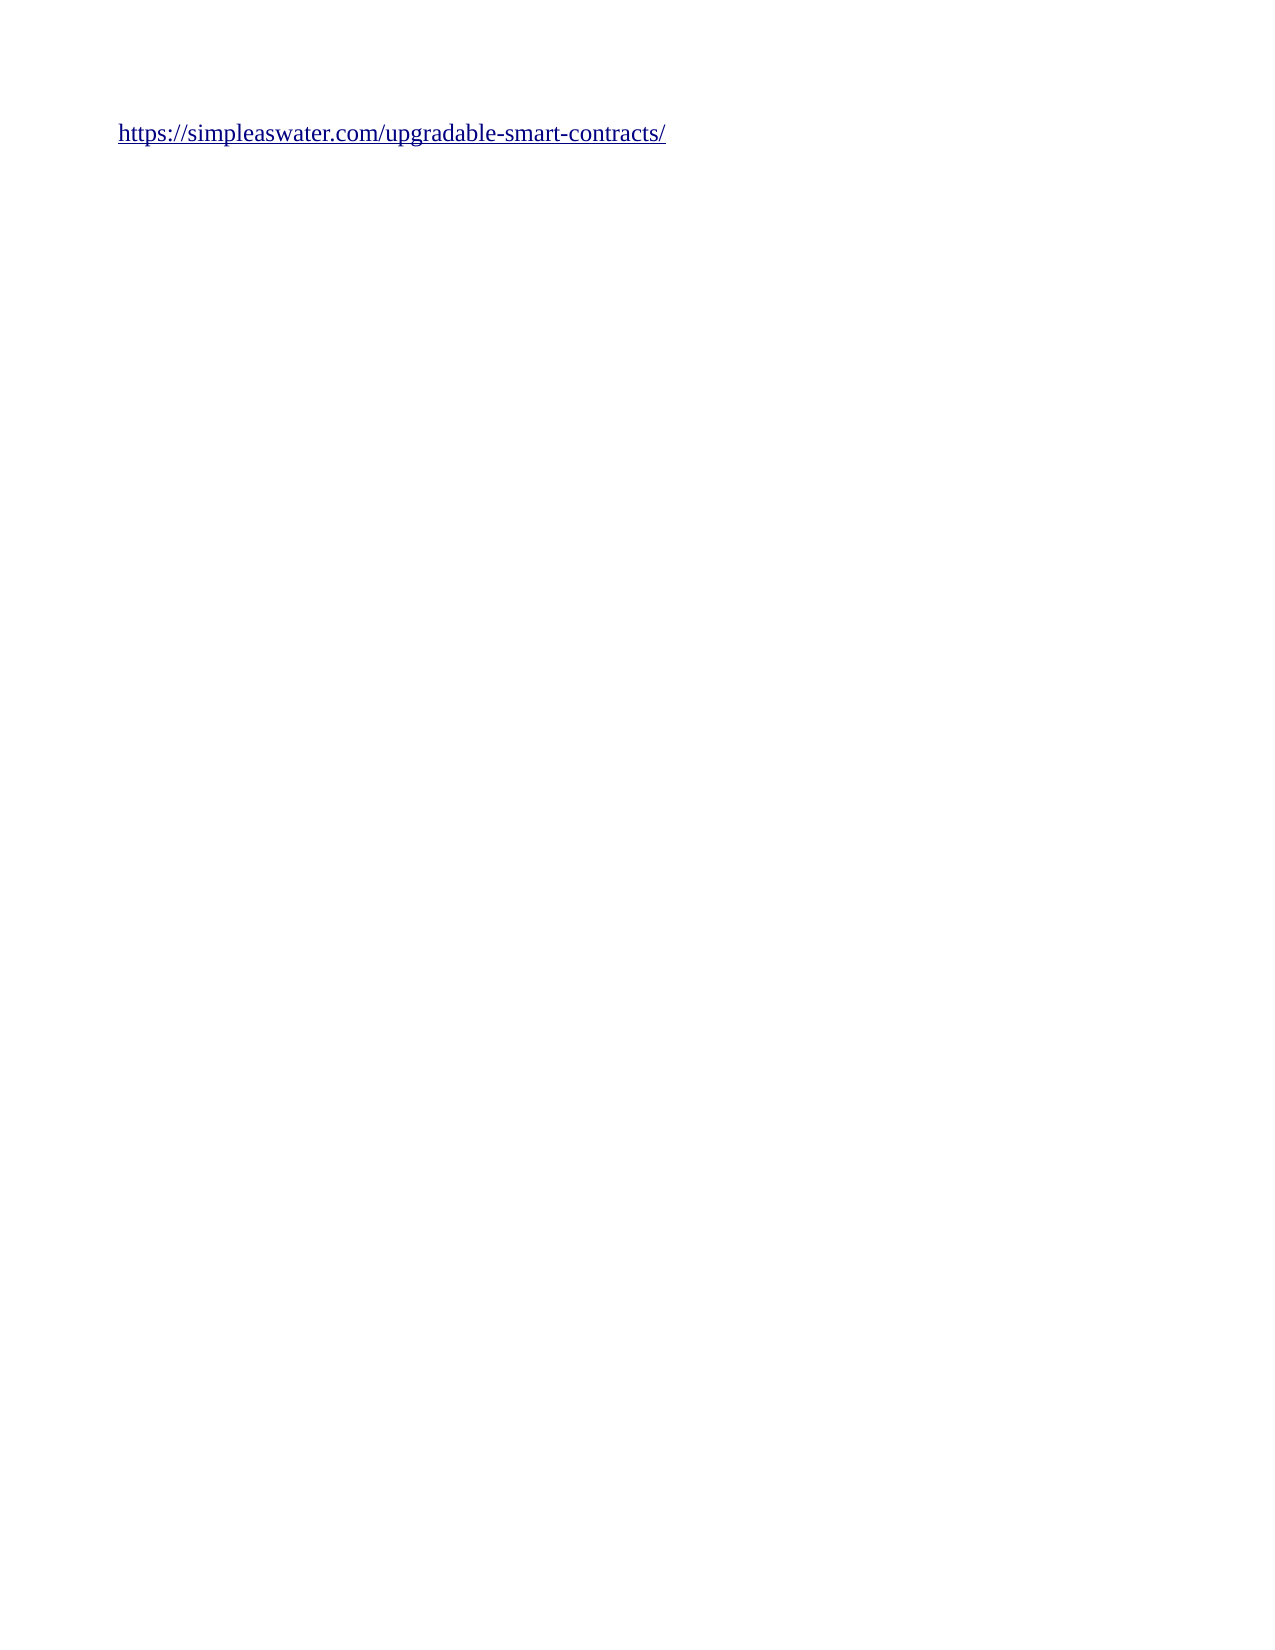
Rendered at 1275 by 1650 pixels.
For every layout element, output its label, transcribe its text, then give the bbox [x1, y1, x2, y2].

text https://simpleaswater.com/upgradable-smart-contracts/ [118, 118, 1157, 147]
